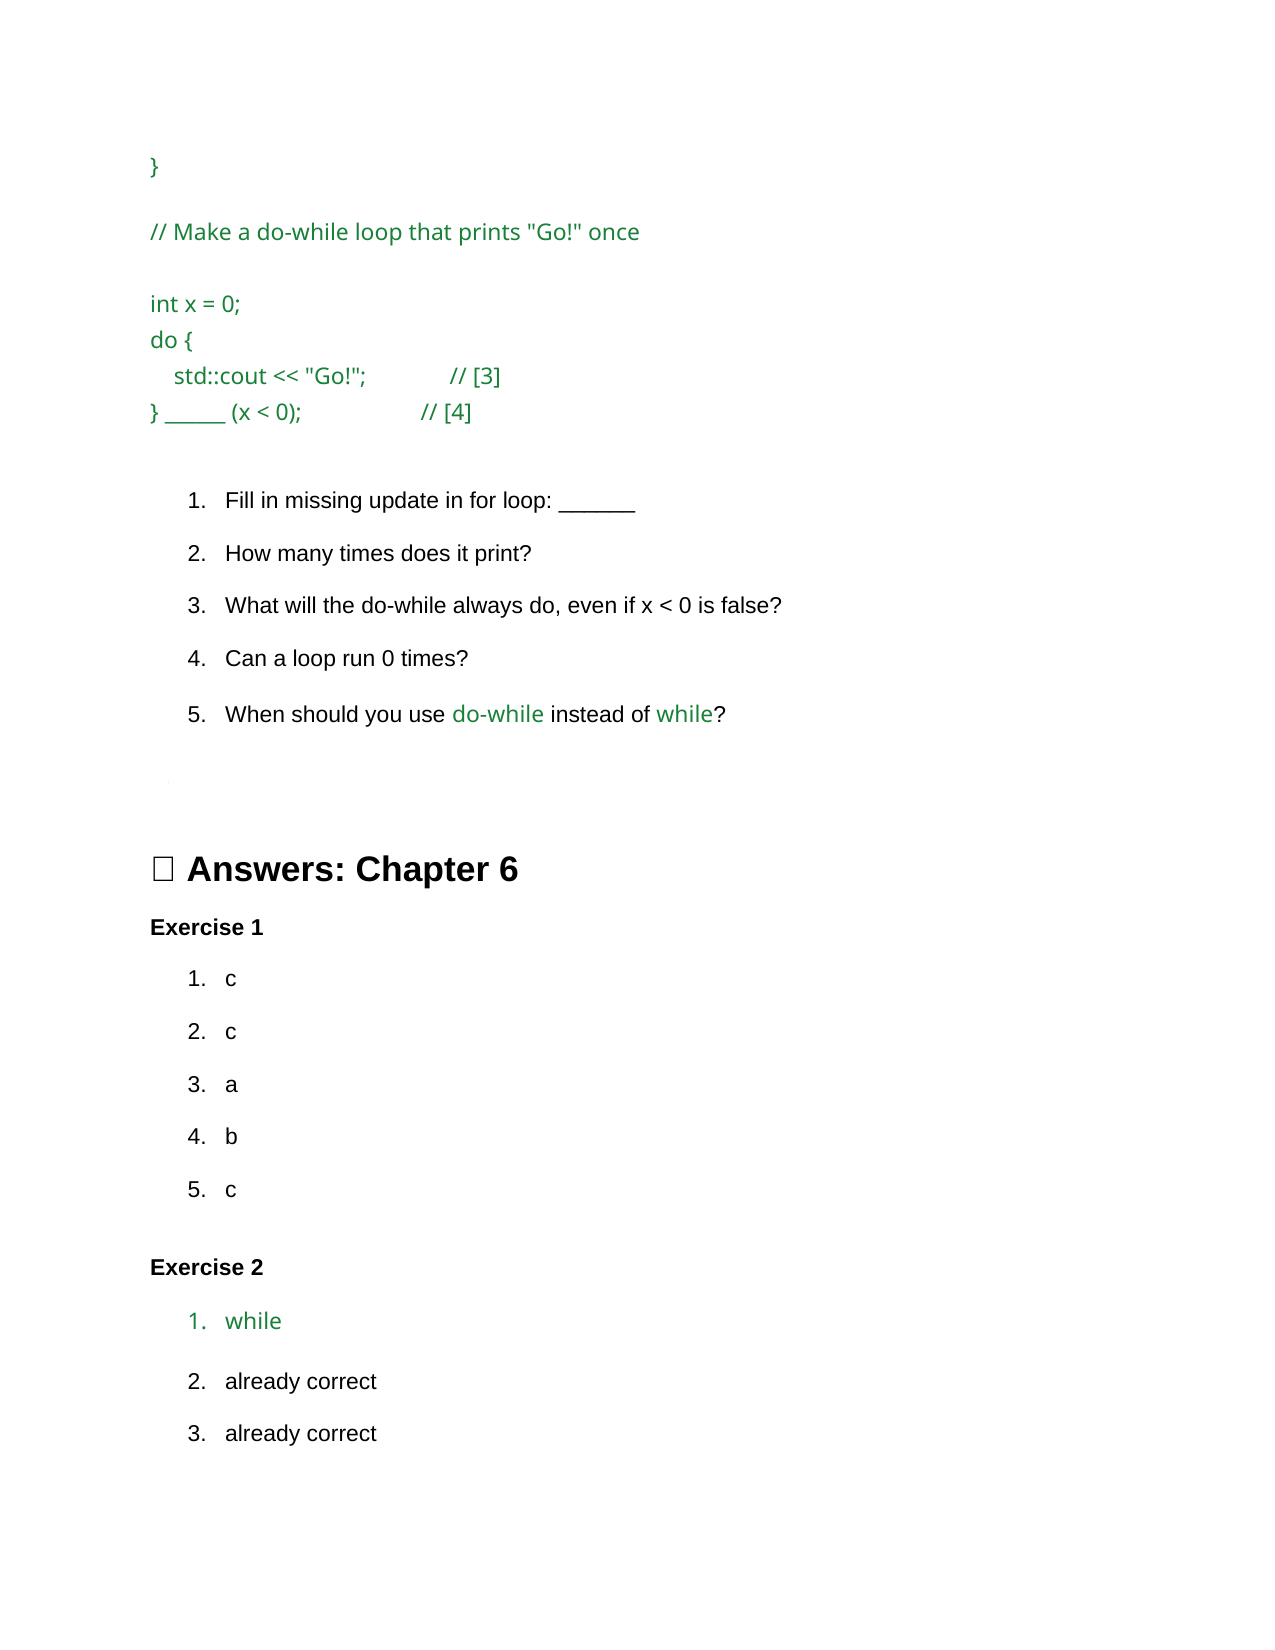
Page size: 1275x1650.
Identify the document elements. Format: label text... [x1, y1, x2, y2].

list c [187, 965, 1125, 1018]
text int x = 0; [150, 288, 1125, 319]
list Fill in missing update in for loop: ______ [187, 487, 1125, 540]
list already correct [187, 1368, 1125, 1420]
text Exercise 1 [150, 914, 1125, 940]
list How many times does it print? [187, 540, 1125, 592]
list Can a loop run 0 times? [187, 645, 1125, 698]
subtitle ✅ Answers: Chapter 6 [150, 848, 1125, 889]
list c [187, 1018, 1125, 1071]
list c [187, 1176, 1125, 1229]
text do { [150, 324, 1125, 355]
text std::cout << "Go!"; // [3] [150, 360, 1125, 391]
list When should you use do-while instead of while? [187, 698, 1125, 755]
list b [187, 1123, 1125, 1176]
list a [187, 1071, 1125, 1123]
text // Make a do-while loop that prints "Go!" once [150, 216, 1125, 247]
text Exercise 2 [150, 1254, 1125, 1280]
list What will the do-while always do, even if x < 0 is false? [187, 592, 1125, 645]
list while [187, 1305, 1125, 1368]
text } [150, 150, 1125, 181]
text } ______ (x < 0); // [4] [150, 396, 1125, 427]
list already correct [187, 1420, 1125, 1473]
